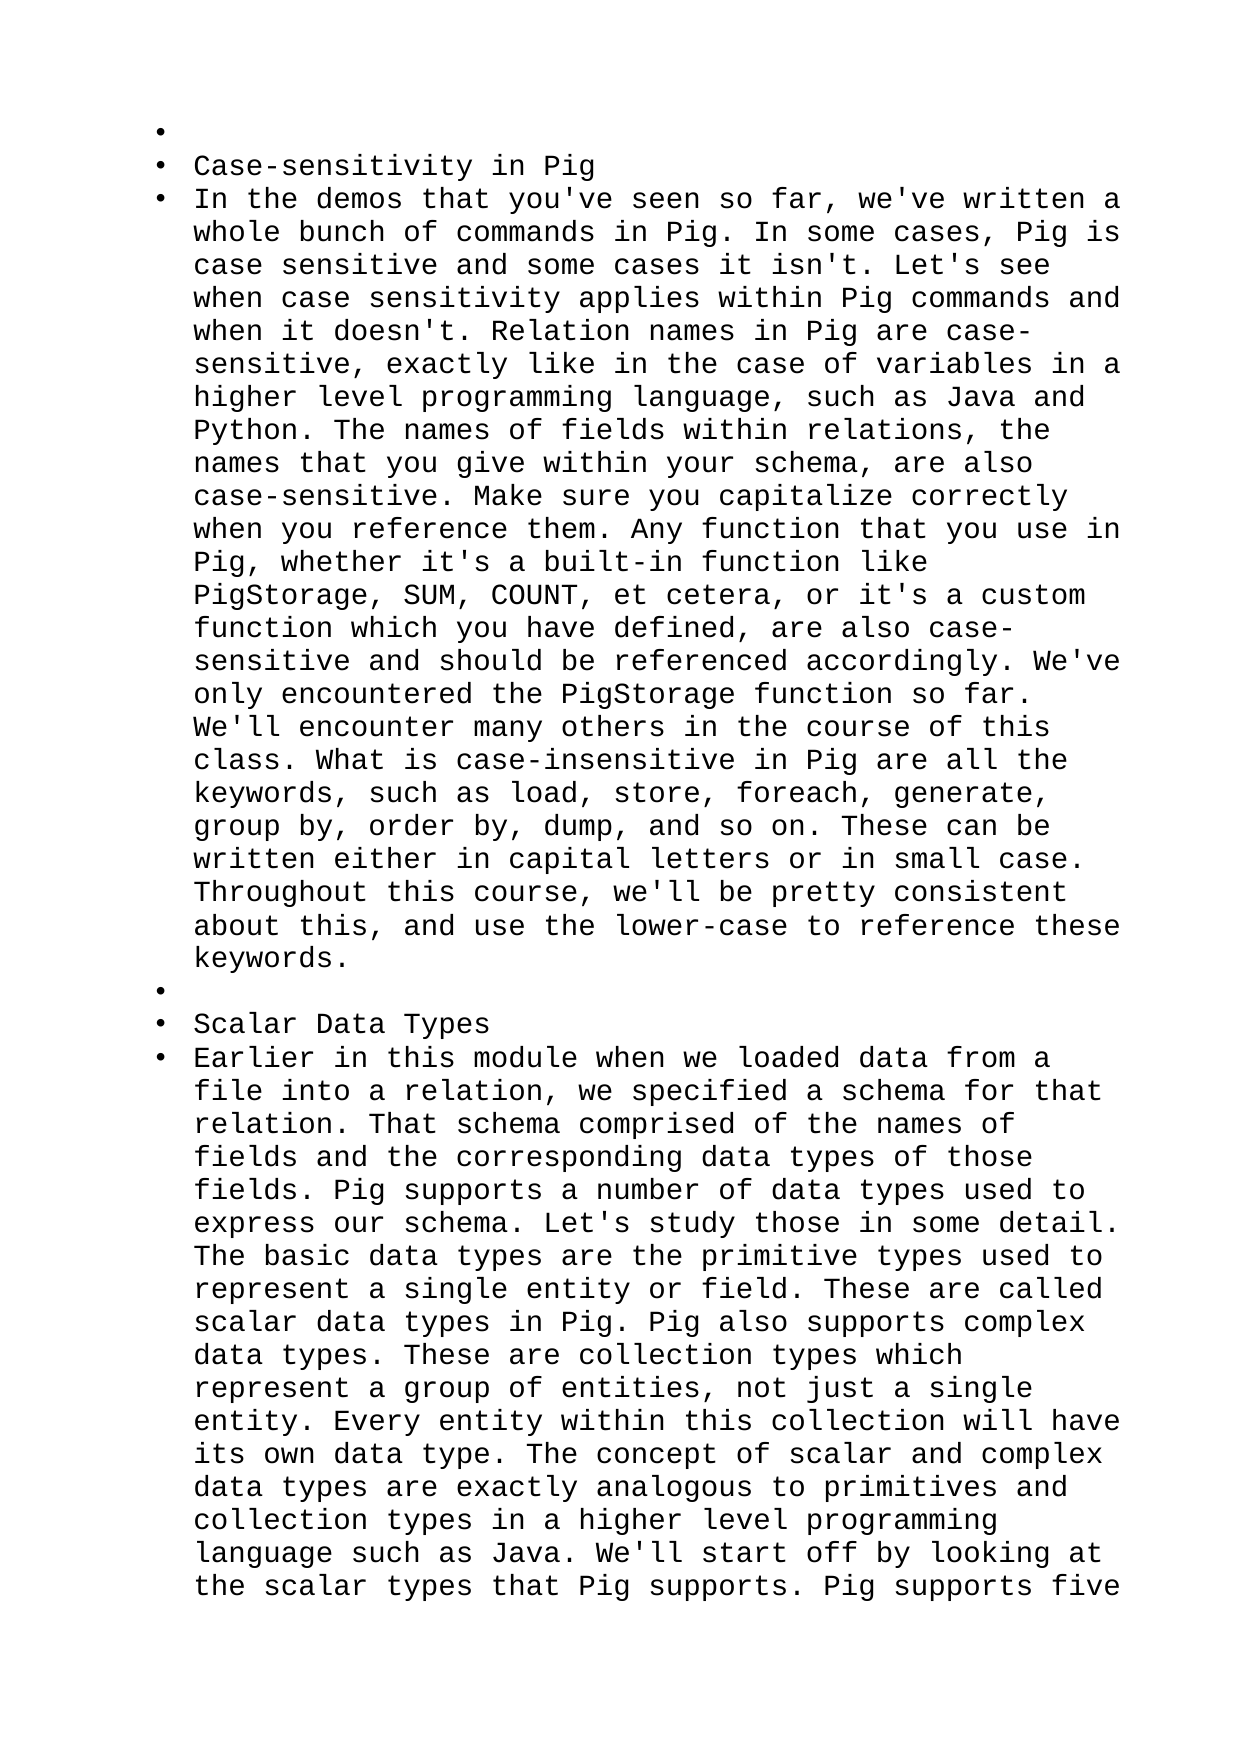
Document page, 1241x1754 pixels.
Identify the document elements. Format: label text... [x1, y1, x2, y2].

list Scalar Data Types [156, 1010, 1122, 1043]
list Earlier in this module when we loaded data from a file into a relation, we specified a schema for that relation. That schema comprised of the names of fields and the corresponding data types of those fields. Pig supports a number of data types used to express our schema. Let's study those in some detail. The basic data types are the primitive types used to represent a single entity or field. These are called scalar data types in Pig. Pig also supports complex data types. These are collection types which represent a group of entities, not just a single entity. Every entity within this collection will have its own data type. The concept of scalar and complex data types are exactly analogous to primitives and collection types in a higher level programming language such as Java. We'll start off by looking at the scalar types that Pig supports. Pig supports five [156, 1043, 1122, 1604]
list In the demos that you've seen so far, we've written a whole bunch of commands in Pig. In some cases, Pig is case sensitive and some cases it isn't. Let's see when case sensitivity applies within Pig commands and when it doesn't. Relation names in Pig are case-sensitive, exactly like in the case of variables in a higher level programming language, such as Java and Python. The names of fields within relations, the names that you give within your schema, are also case-sensitive. Make sure you capitalize correctly when you reference them. Any function that you use in Pig, whether it's a built-in function like PigStorage, SUM, COUNT, et cetera, or it's a custom function which you have defined, are also case-sensitive and should be referenced accordingly. We've only encountered the PigStorage function so far. We'll encounter many others in the course of this class. What is case-insensitive in Pig are all the keywords, such as load, store, foreach, generate, group by, order by, dump, and so on. These can be written either in capital letters or in small case. Throughout this course, we'll be pretty consistent about this, and use the lower-case to reference these keywords. [156, 184, 1122, 977]
list Case-sensitivity in Pig [156, 151, 1122, 184]
